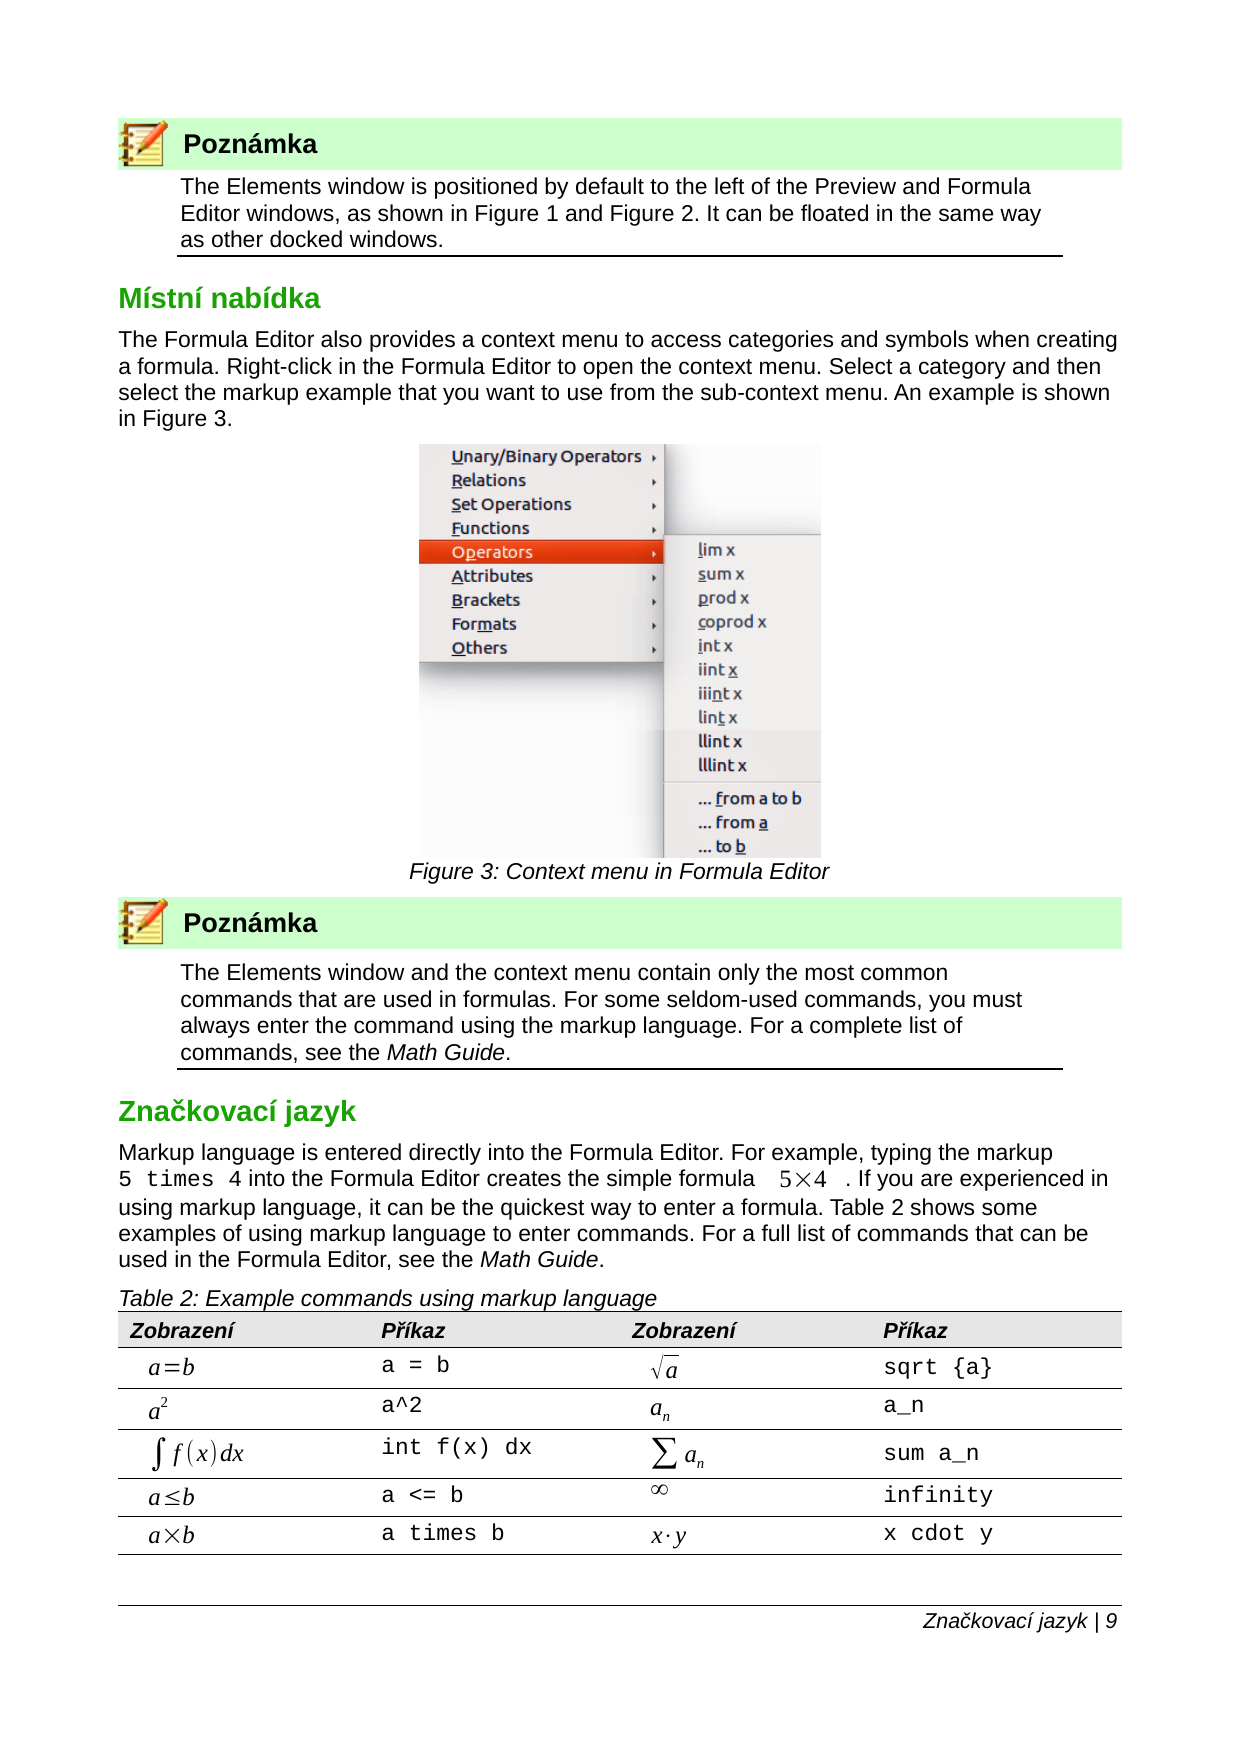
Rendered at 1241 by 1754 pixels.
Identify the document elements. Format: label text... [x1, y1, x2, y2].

table_cell [620, 1430, 871, 1477]
table_cell a <= b [369, 1479, 620, 1516]
table_cell [118, 1517, 369, 1554]
table_cell a^2 [369, 1389, 620, 1429]
text The Formula Editor also provides a context menu to access categories and symbols when creating a formula. Right-click in the Formula Editor to open the context menu. Select a category and then select the markup example that you want to use from the sub-context menu. An example is shown in Figure 3. [118, 326, 1122, 432]
picture [419, 444, 822, 858]
subtitle Poznámka [118, 897, 1122, 949]
table_cell int f(x) dx [369, 1430, 620, 1477]
table_header Zobrazení [620, 1312, 871, 1347]
subtitle Značkovací jazyk [118, 1093, 1122, 1127]
text The Elements window and the context menu contain only the most common commands that are used in formulas. For some seldom-used commands, you must always enter the command using the markup language. For a complete list of commands, see the Math Guide. [177, 956, 1063, 1068]
table_cell [118, 1479, 369, 1516]
text The Elements window is positioned by default to the left of the Preview and Formula Editor windows, as shown in Figure 1 and Figure 2. It can be floated in the same way as other docked windows. [177, 170, 1063, 255]
text Table 2: Example commands using markup language [118, 1285, 1122, 1311]
table_cell [620, 1348, 871, 1387]
table_header Příkaz [871, 1312, 1122, 1347]
table_cell [620, 1389, 871, 1429]
subtitle Poznámka [118, 118, 1122, 170]
table_cell [118, 1348, 369, 1387]
table_cell sqrt {a} [871, 1348, 1122, 1387]
subtitle Místní nabídka [118, 281, 1122, 314]
table_cell a_n [871, 1389, 1122, 1429]
table_cell sum a_n [871, 1430, 1122, 1477]
table_cell [620, 1479, 871, 1516]
text Markup language is entered directly into the Formula Editor. For example, typing the markup 5 times 4 into the Formula Editor creates the simple formula . If you are experienced in using markup language, it can be the quickest way to enter a formula. Table 2 shows some examples of using markup language to enter commands. For a full list of commands that can be used in the Formula Editor, see the Math Guide. [118, 1139, 1122, 1273]
text Figure 3: Context menu in Formula Editor [382, 444, 858, 884]
table_cell x cdot y [871, 1517, 1122, 1554]
table_cell a = b [369, 1348, 620, 1387]
picture [119, 119, 170, 170]
table_cell infinity [871, 1479, 1122, 1516]
table_cell [620, 1517, 871, 1554]
table_cell [118, 1389, 369, 1429]
table_header Zobrazení [118, 1312, 369, 1347]
table_header Příkaz [369, 1312, 620, 1347]
picture [119, 897, 170, 948]
table_cell a times b [369, 1517, 620, 1554]
table_cell [118, 1430, 369, 1477]
